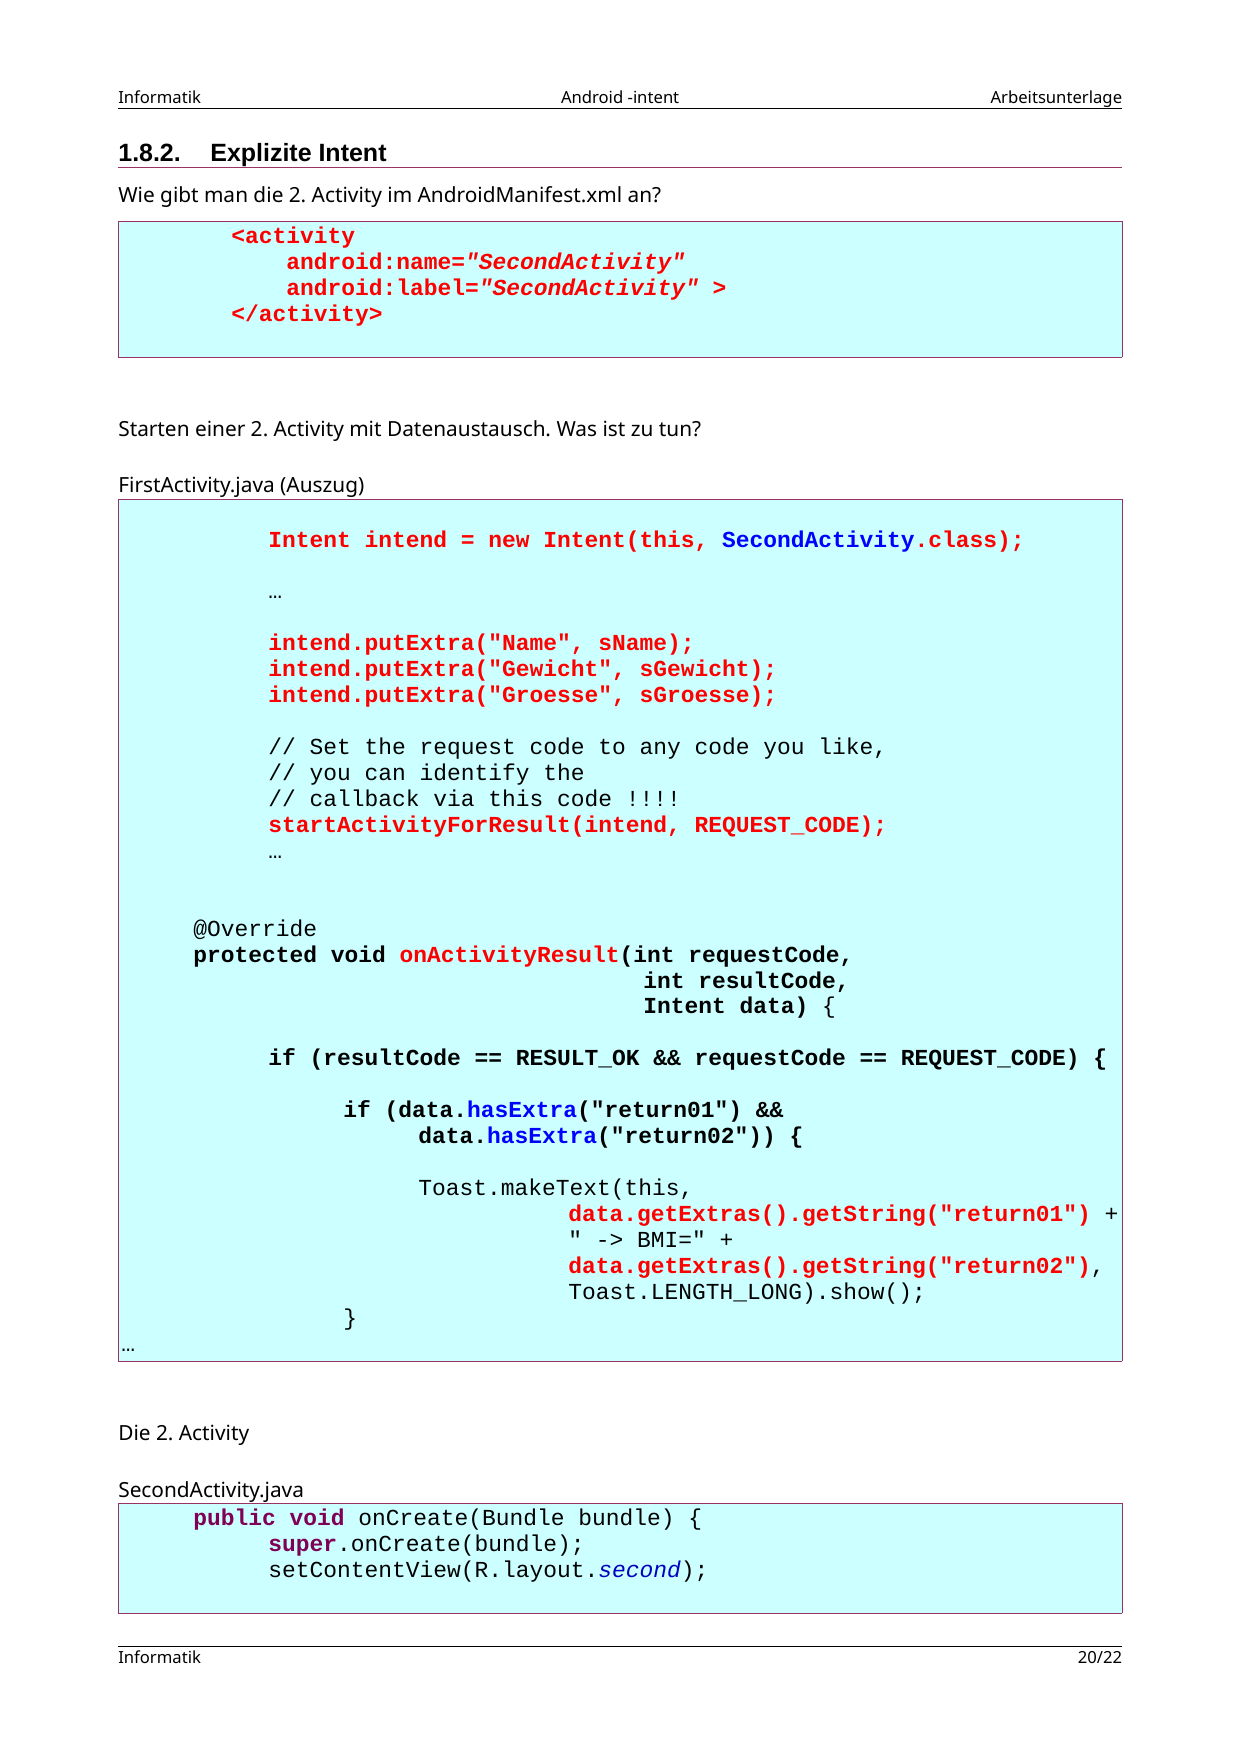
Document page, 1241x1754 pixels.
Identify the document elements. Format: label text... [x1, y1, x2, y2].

text Intent intend = new Intent(this, SecondActivity.class); [119, 525, 1122, 551]
text // you can identify the [119, 758, 1122, 784]
text data.getExtras().getString("return02"), [119, 1251, 1122, 1277]
text android:label="SecondActivity" > [119, 273, 1122, 299]
text // callback via this code !!!! [119, 784, 1122, 810]
text android:name="SecondActivity" [119, 247, 1122, 273]
text " -> BMI=" + [119, 1225, 1122, 1251]
text … [119, 577, 1122, 603]
text FirstActivity.java (Auszug) [118, 471, 1122, 499]
text startActivityForResult(intend, REQUEST_CODE); [119, 810, 1122, 836]
text intend.putExtra("Groesse", sGroesse); [119, 681, 1122, 707]
text @Override [119, 914, 1122, 940]
text setContentView(R.layout.second); [119, 1555, 1122, 1581]
text if (resultCode == RESULT_OK && requestCode == REQUEST_CODE) { [119, 1044, 1122, 1070]
text if (data.hasExtra("return01") && [119, 1096, 1122, 1122]
text Die 2. Activity [118, 1418, 1122, 1446]
text intend.putExtra("Name", sName); [119, 629, 1122, 655]
text data.hasExtra("return02")) { [119, 1122, 1122, 1147]
text } [119, 1303, 1122, 1329]
text // Set the request code to any code you like, [119, 732, 1122, 758]
text data.getExtras().getString("return01") + [119, 1199, 1122, 1225]
text Intent data) { [119, 992, 1122, 1044]
text </activity> [119, 299, 1122, 325]
text Starten einer 2. Activity mit Datenaustausch. Was ist zu tun? [118, 414, 1122, 442]
text public void onCreate(Bundle bundle) { [119, 1504, 1122, 1529]
subtitle Explizite Intent [118, 138, 1122, 167]
text protected void onActivityResult(int requestCode, int resultCode, [119, 940, 1122, 992]
text … [119, 836, 1122, 862]
text Toast.makeText(this, [119, 1173, 1122, 1199]
text … [119, 1329, 1122, 1361]
text super.onCreate(bundle); [119, 1529, 1122, 1555]
text SecondActivity.java [118, 1475, 1122, 1503]
text <activity [119, 222, 1122, 247]
text intend.putExtra("Gewicht", sGewicht); [119, 655, 1122, 681]
text Wie gibt man die 2. Activity im AndroidManifest.xml an? [118, 180, 1122, 209]
text Toast.LENGTH_LONG).show(); [119, 1277, 1122, 1303]
